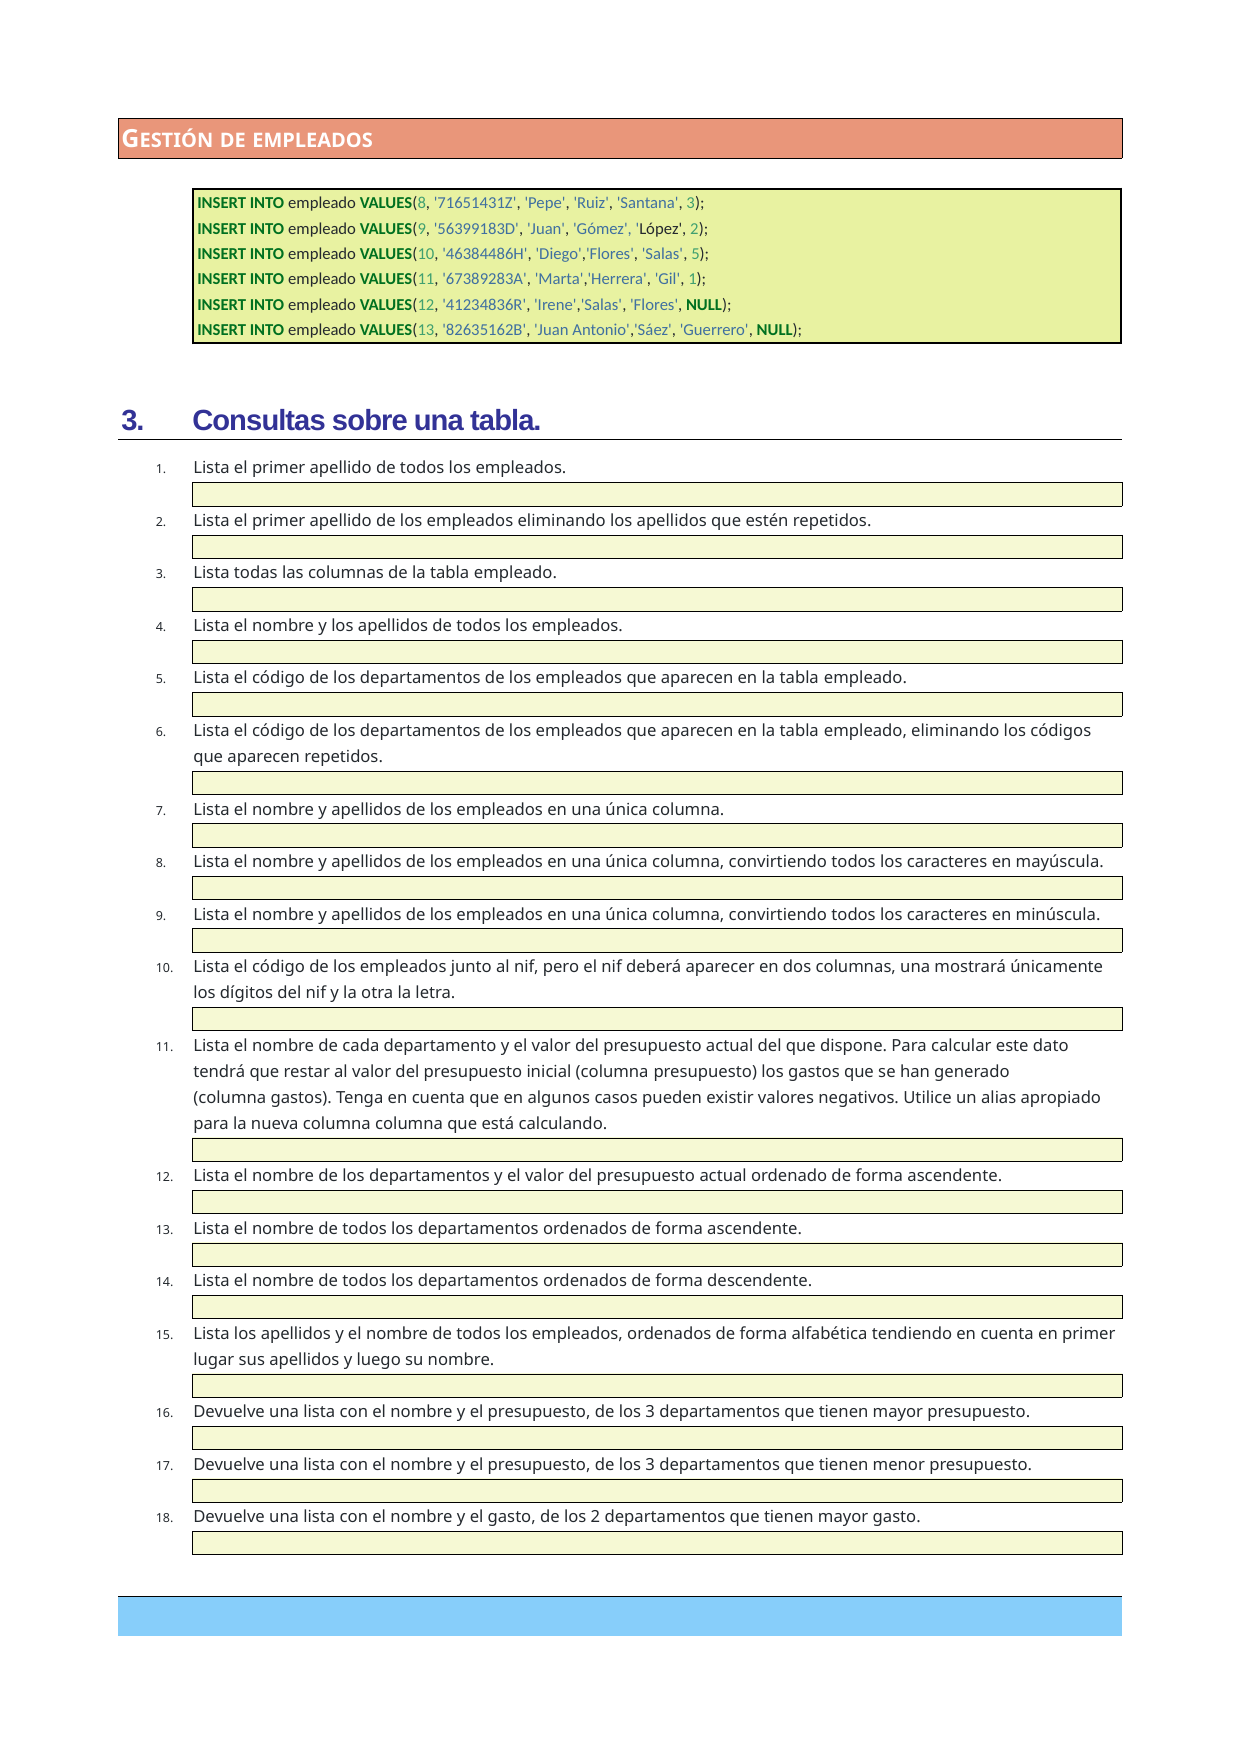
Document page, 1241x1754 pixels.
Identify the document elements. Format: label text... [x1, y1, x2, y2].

text INSERT INTO empleado VALUES(8, '71651431Z', 'Pepe', 'Ruiz', 'Santana', 3); [194, 190, 1120, 213]
list Lista todas las columnas de la tabla empleado. [156, 561, 1122, 584]
list Lista el primer apellido de los empleados eliminando los apellidos que estén repetidos. [156, 509, 1122, 531]
list Lista el nombre y apellidos de los empleados en una única columna, convirtiendo todos los caracteres en mayúscula. [156, 850, 1122, 872]
list Lista el nombre de cada departamento y el valor del presupuesto actual del que dispone. Para calcular este dato tendrá que restar al valor del presupuesto inicial (columna presupuesto) los gastos que se han generado (columna gastos). Tenga en cuenta que en algunos casos pueden existir valores negativos. Utilice un alias apropiado para la nueva columna columna que está calculando. [156, 1033, 1122, 1134]
text INSERT INTO empleado VALUES(12, '41234836R', 'Irene','Salas', 'Flores', NULL); [194, 289, 1120, 314]
text INSERT INTO empleado VALUES(11, '67389283A', 'Marta','Herrera', 'Gil', 1); [194, 264, 1120, 289]
list Lista el primer apellido de todos los empleados. [156, 456, 1122, 479]
list Lista el nombre y apellidos de los empleados en una única columna. [156, 797, 1122, 820]
text 3. Consultas sobre una tabla. [118, 400, 1122, 439]
list Lista el nombre y apellidos de los empleados en una única columna, convirtiendo todos los caracteres en minúscula. [156, 902, 1122, 925]
list Lista el nombre y los apellidos de todos los empleados. [156, 614, 1122, 636]
list Lista el nombre de los departamentos y el valor del presupuesto actual ordenado de forma ascendente. [156, 1164, 1122, 1187]
list Devuelve una lista con el nombre y el presupuesto, de los 3 departamentos que tienen menor presupuesto. [156, 1452, 1122, 1475]
list Devuelve una lista con el nombre y el presupuesto, de los 3 departamentos que tienen mayor presupuesto. [156, 1400, 1122, 1423]
text INSERT INTO empleado VALUES(13, '82635162B', 'Juan Antonio','Sáez', 'Guerrero', NULL); [194, 314, 1120, 342]
list Lista el nombre de todos los departamentos ordenados de forma descendente. [156, 1269, 1122, 1292]
list Devuelve una lista con el nombre y el gasto, de los 2 departamentos que tienen mayor gasto. [156, 1505, 1122, 1528]
text INSERT INTO empleado VALUES(9, '56399183D', 'Juan', 'Gómez', 'López', 2); [194, 213, 1120, 238]
list Lista el código de los empleados junto al nif, pero el nif deberá aparecer en dos columnas, una mostrará únicamente los dígitos del nif y la otra la letra. [156, 955, 1122, 1003]
list Lista el nombre de todos los departamentos ordenados de forma ascendente. [156, 1216, 1122, 1239]
list Lista el código de los departamentos de los empleados que aparecen en la tabla empleado. [156, 666, 1122, 689]
text INSERT INTO empleado VALUES(10, '46384486H', 'Diego','Flores', 'Salas', 5); [194, 238, 1120, 264]
list Lista el código de los departamentos de los empleados que aparecen en la tabla empleado, eliminando los códigos que aparecen repetidos. [156, 719, 1122, 767]
list Lista los apellidos y el nombre de todos los empleados, ordenados de forma alfabética tendiendo en cuenta en primer lugar sus apellidos y luego su nombre. [156, 1321, 1122, 1370]
